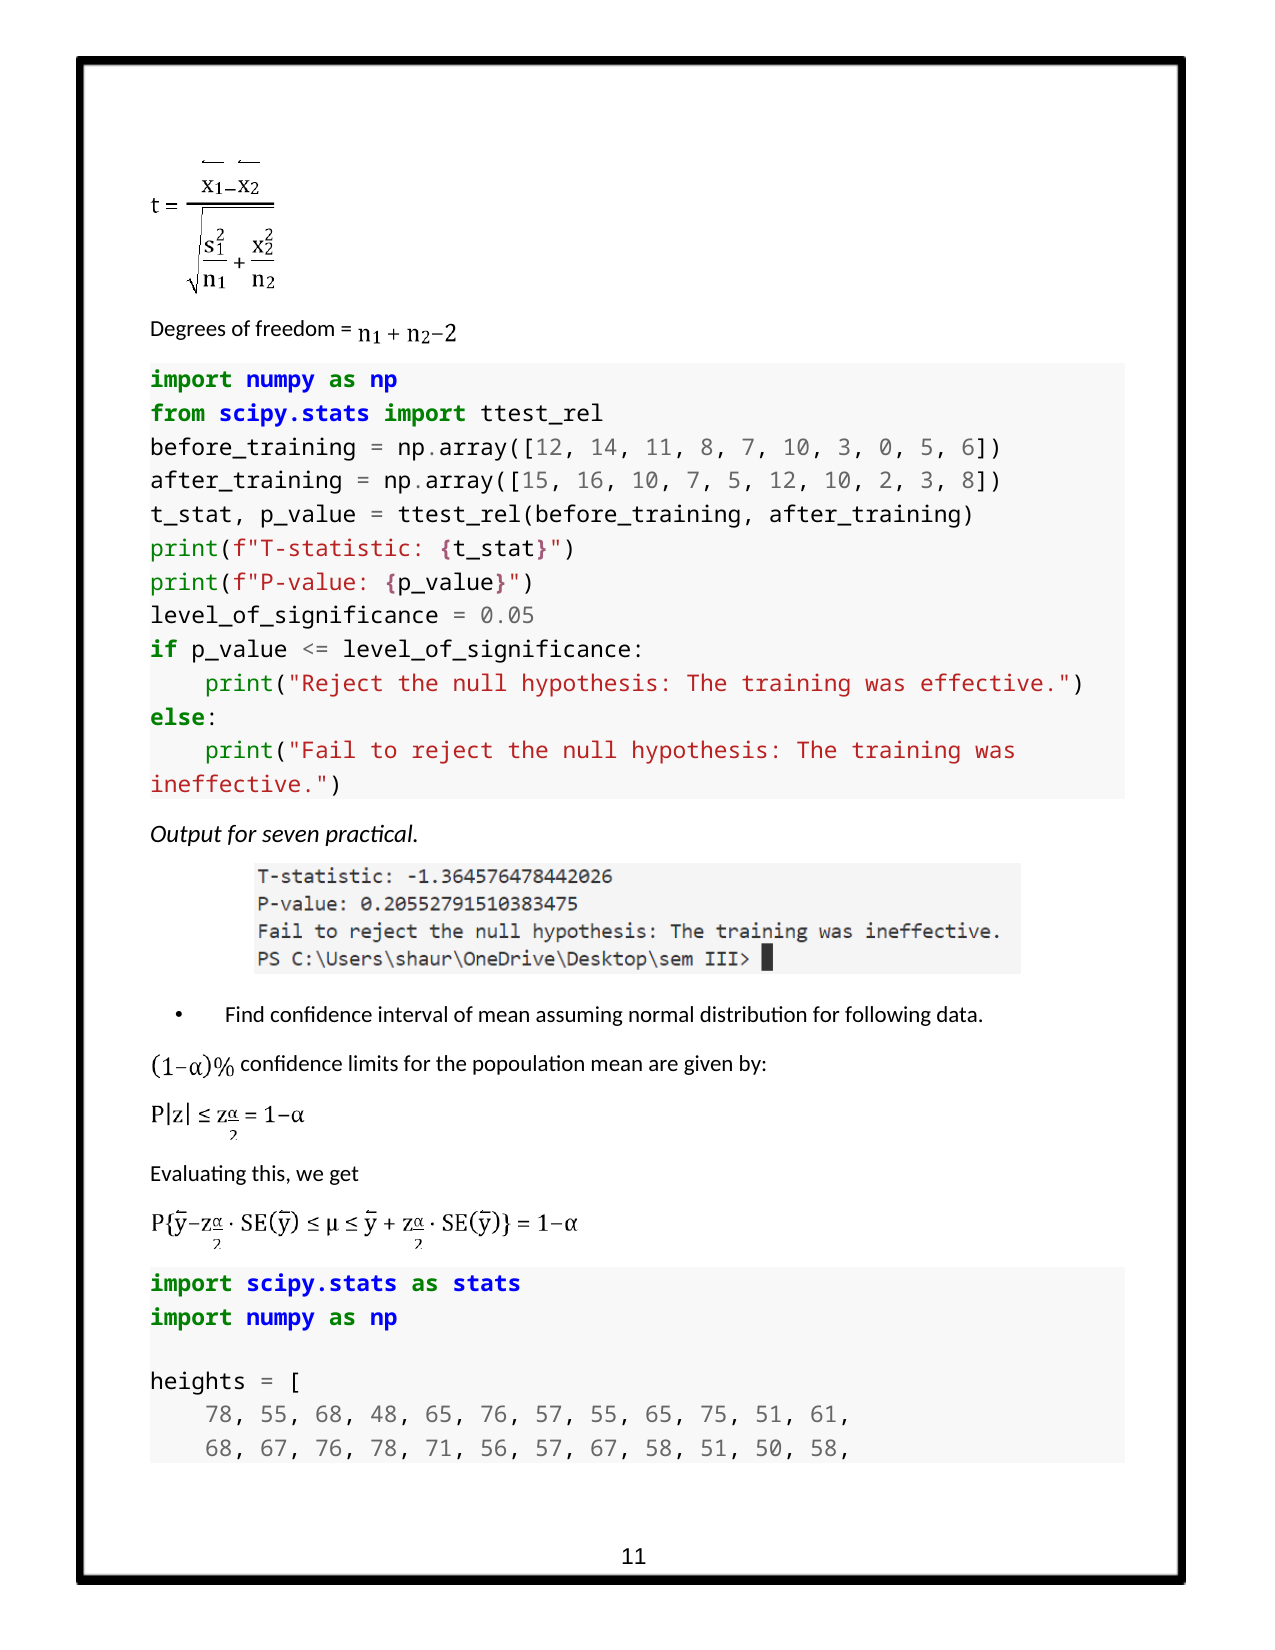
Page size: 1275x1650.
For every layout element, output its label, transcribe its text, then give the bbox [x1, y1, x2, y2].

text Evaluating this, we get [150, 1159, 1125, 1187]
text Degrees of freedom = [150, 313, 357, 344]
text import scipy.stats as stats import numpy as np heights = [ 78, 55, 68, 48, 65, 76, 57, 55, 65, 75, 51, 61, 68, 67, 76, 78, 71, 56, 57, 67, 58, 51, 50, 58, [150, 1267, 1125, 1463]
text [458, 313, 1125, 344]
text import numpy as np from scipy.stats import ttest_rel before_training = np.array([12, 14, 11, 8, 7, 10, 3, 0, 5, 6]) after_training = np.array([15, 16, 10, 7, 5, 12, 10, 2, 3, 8]) t_stat, p_value = ttest_rel(before_training, after_training) print(f"T-statistic: {t_stat}") print(f"P-value: {p_value}") level_of_significance = 0.05 if p_value <= level_of_significance: print("Reject the null hypothesis: The training was effective.") else: print("Fail to reject the null hypothesis: The training was ineffective.") [150, 363, 1125, 799]
list Find confidence interval of mean assuming normal distribution for following data. [175, 1000, 1125, 1028]
text confidence limits for the popoulation mean are given by: [235, 1047, 1125, 1078]
picture [76, 56, 1186, 1585]
text Output for seven practical. [150, 818, 1125, 849]
